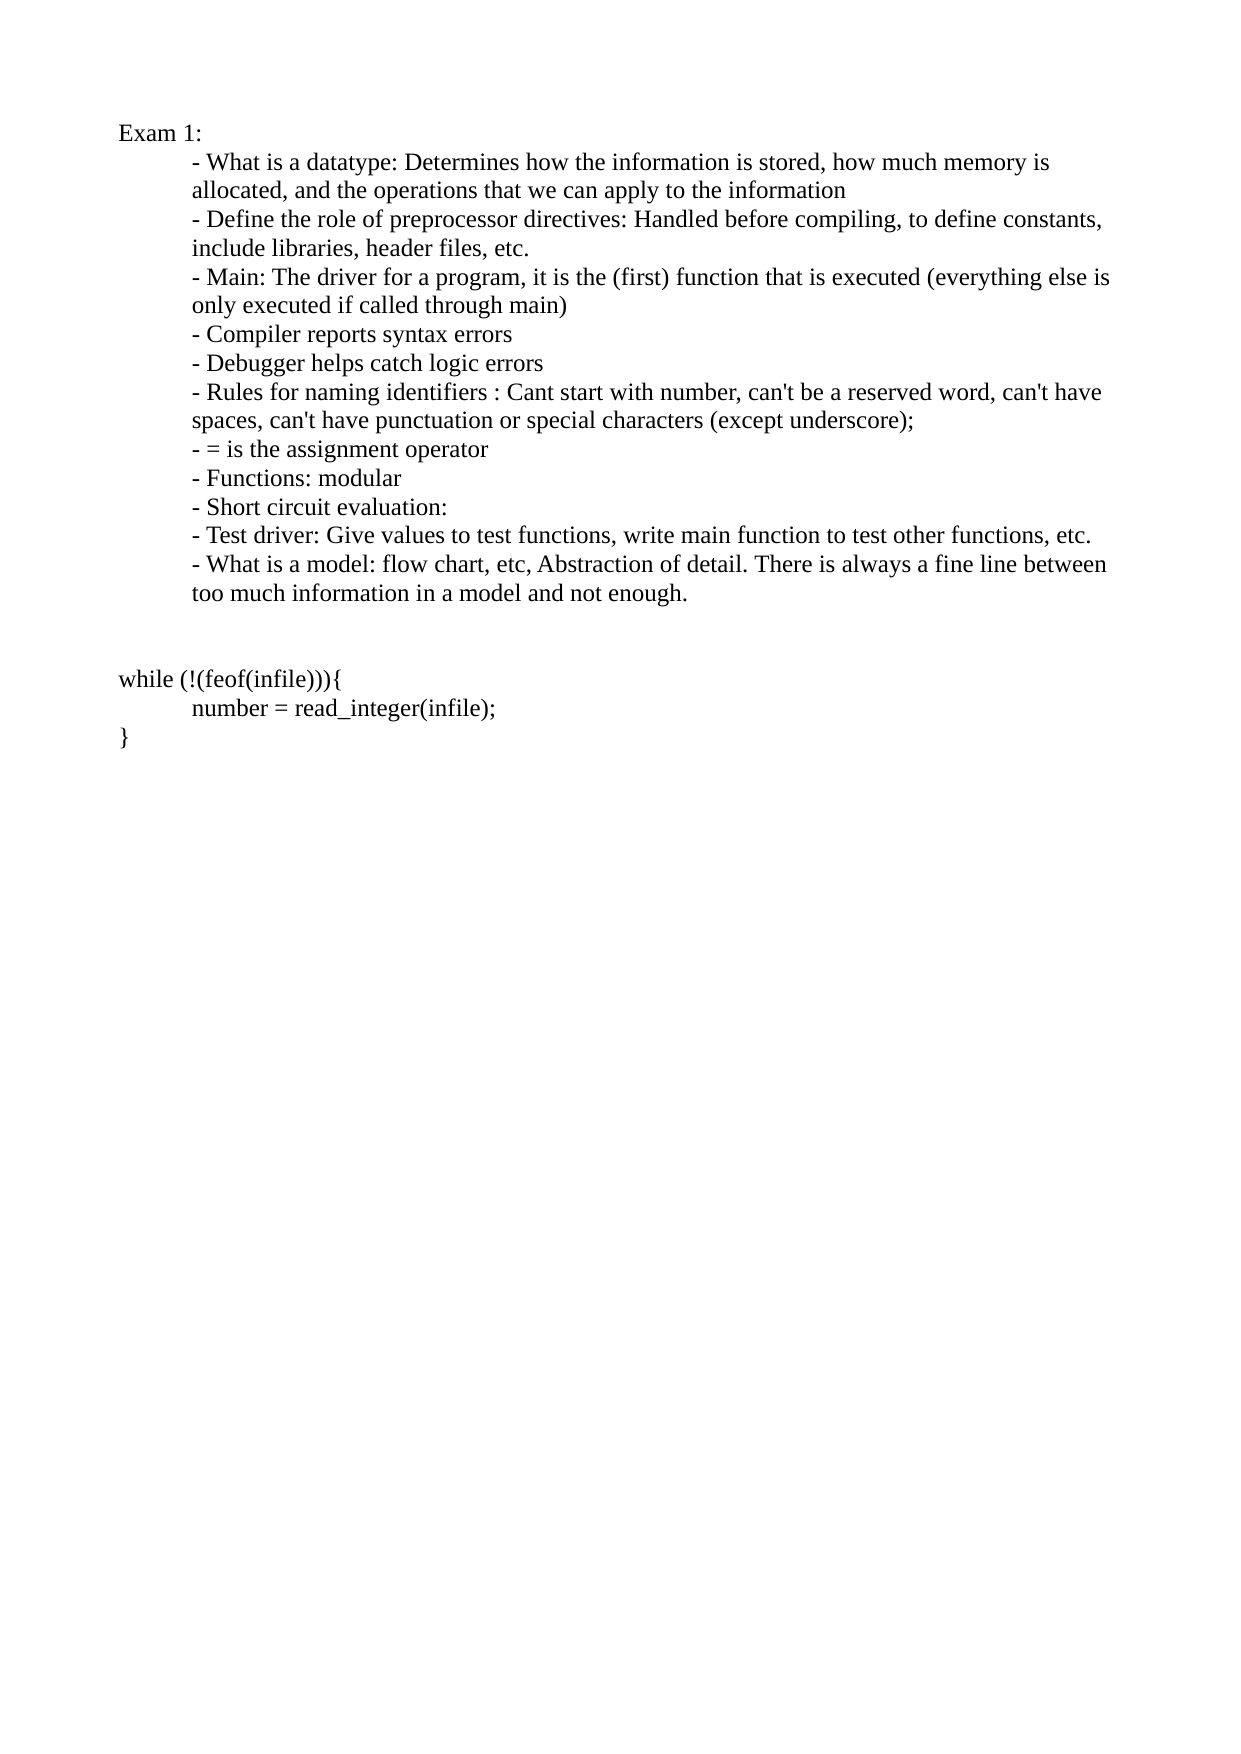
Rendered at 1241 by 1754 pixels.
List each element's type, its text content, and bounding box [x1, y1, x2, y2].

text - What is a model: flow chart, etc, Abstraction of detail. There is always a fine line between too much information in a model and not enough. [118, 549, 1122, 607]
text - Test driver: Give values to test functions, write main function to test other functions, etc. [118, 521, 1122, 549]
text - Functions: modular [118, 463, 1122, 492]
text } [118, 722, 1122, 751]
text number = read_integer(infile); [118, 693, 1122, 722]
text - = is the assignment operator [118, 434, 1122, 463]
text - What is a datatype: Determines how the information is stored, how much memory is allocated, and the operations that we can apply to the information [118, 147, 1122, 204]
text while (!(feof(infile))){ [118, 664, 1122, 693]
text - Define the role of preprocessor directives: Handled before compiling, to define constants, include libraries, header files, etc. [118, 204, 1122, 262]
text Exam 1: [118, 118, 1122, 147]
text - Short circuit evaluation: [118, 492, 1122, 521]
text - Main: The driver for a program, it is the (first) function that is executed (everything else is only executed if called through main) [118, 262, 1122, 319]
text - Compiler reports syntax errors [118, 319, 1122, 348]
text - Debugger helps catch logic errors [118, 348, 1122, 377]
text - Rules for naming identifiers : Cant start with number, can't be a reserved word, can't have spaces, can't have punctuation or special characters (except underscore); [118, 377, 1122, 434]
